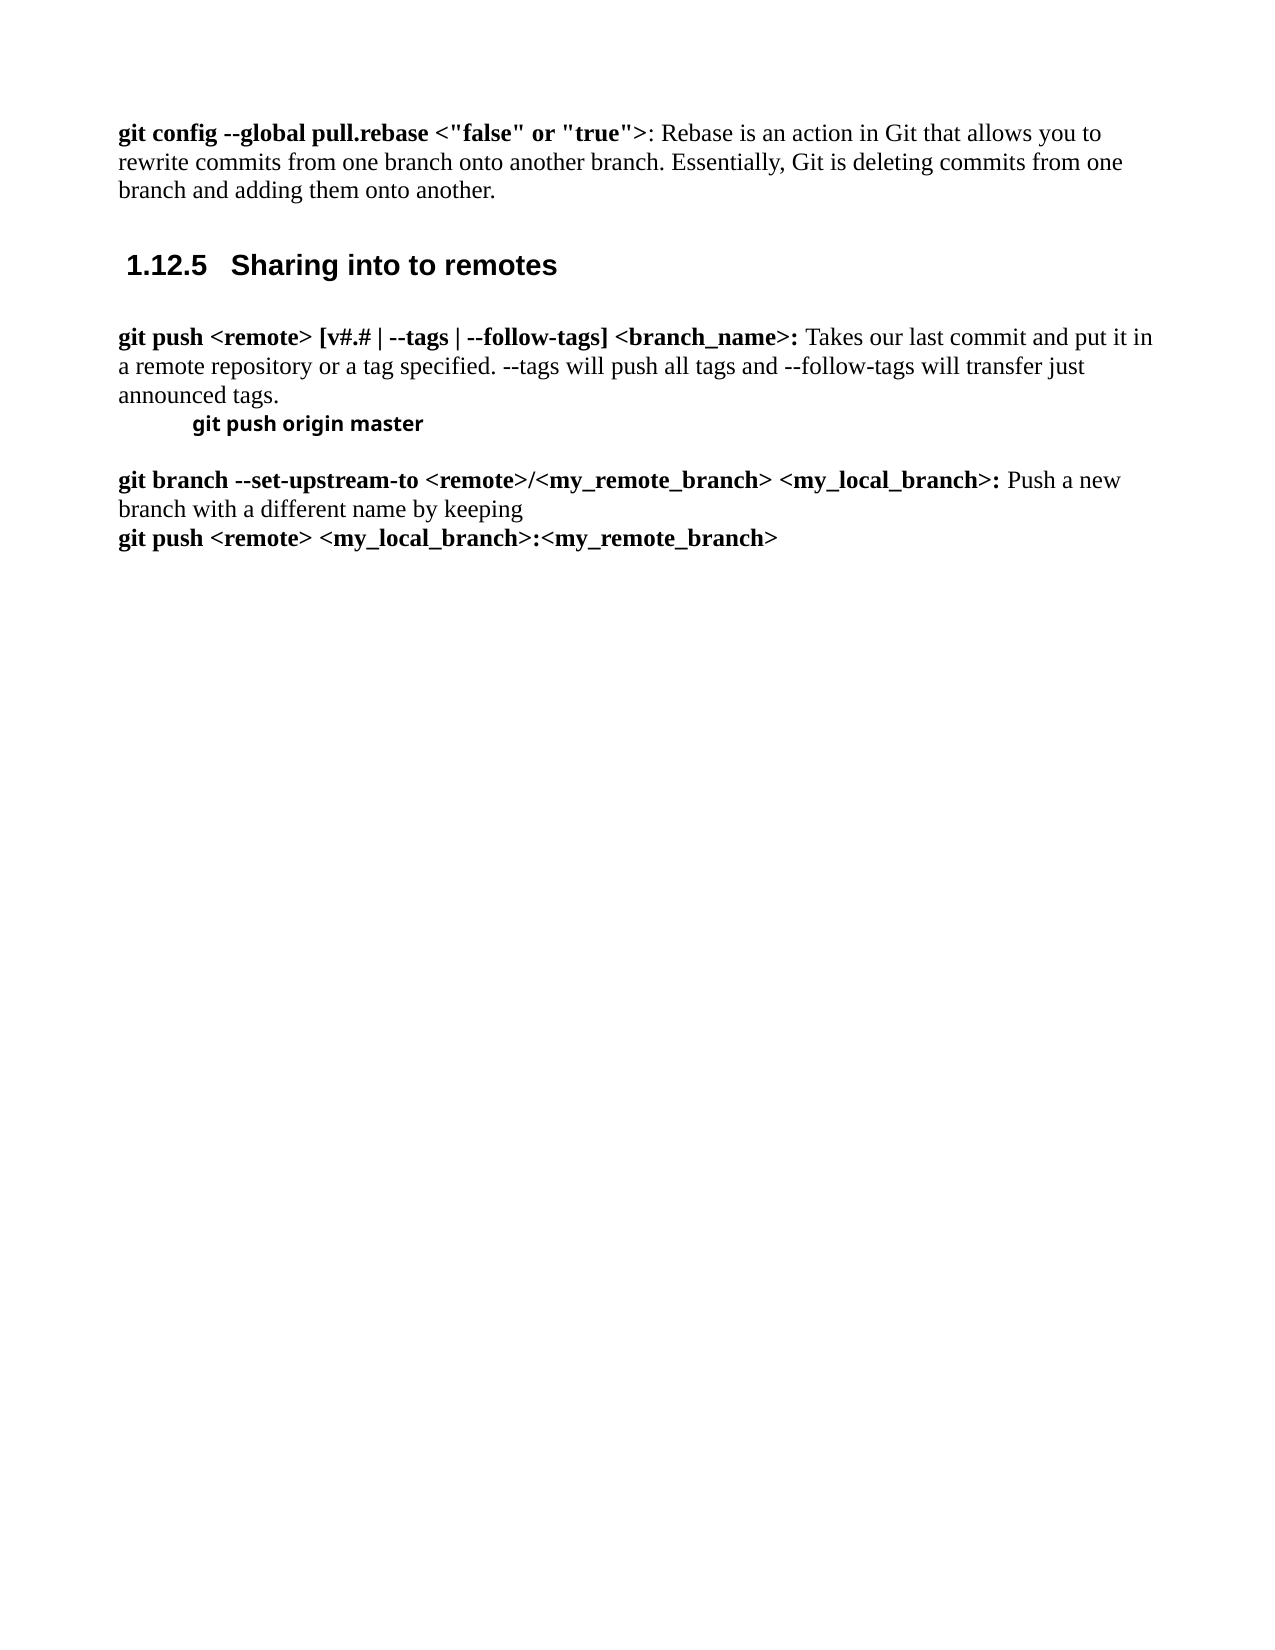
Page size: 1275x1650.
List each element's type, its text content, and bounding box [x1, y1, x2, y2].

text git push <remote> <my_local_branch>:<my_remote_branch> [118, 523, 1157, 552]
text git branch --set-upstream-to <remote>/<my_remote_branch> <my_local_branch>: Push a new branch with a different name by keeping [118, 466, 1157, 523]
text git push origin master [118, 409, 1157, 437]
text git config --global pull.rebase <"false" or "true">: Rebase is an action in Git that allows you to rewrite commits from one branch onto another branch. Essentially, Git is deleting commits from one branch and adding them onto another. [118, 118, 1157, 204]
text git push <remote> [v#.# | --tags | --follow-tags] <branch_name>: Takes our last commit and put it in a remote repository or a tag specified. --tags will push all tags and --follow-tags will transfer just announced tags. [118, 322, 1157, 409]
subtitle Sharing into to remotes [118, 248, 1157, 281]
